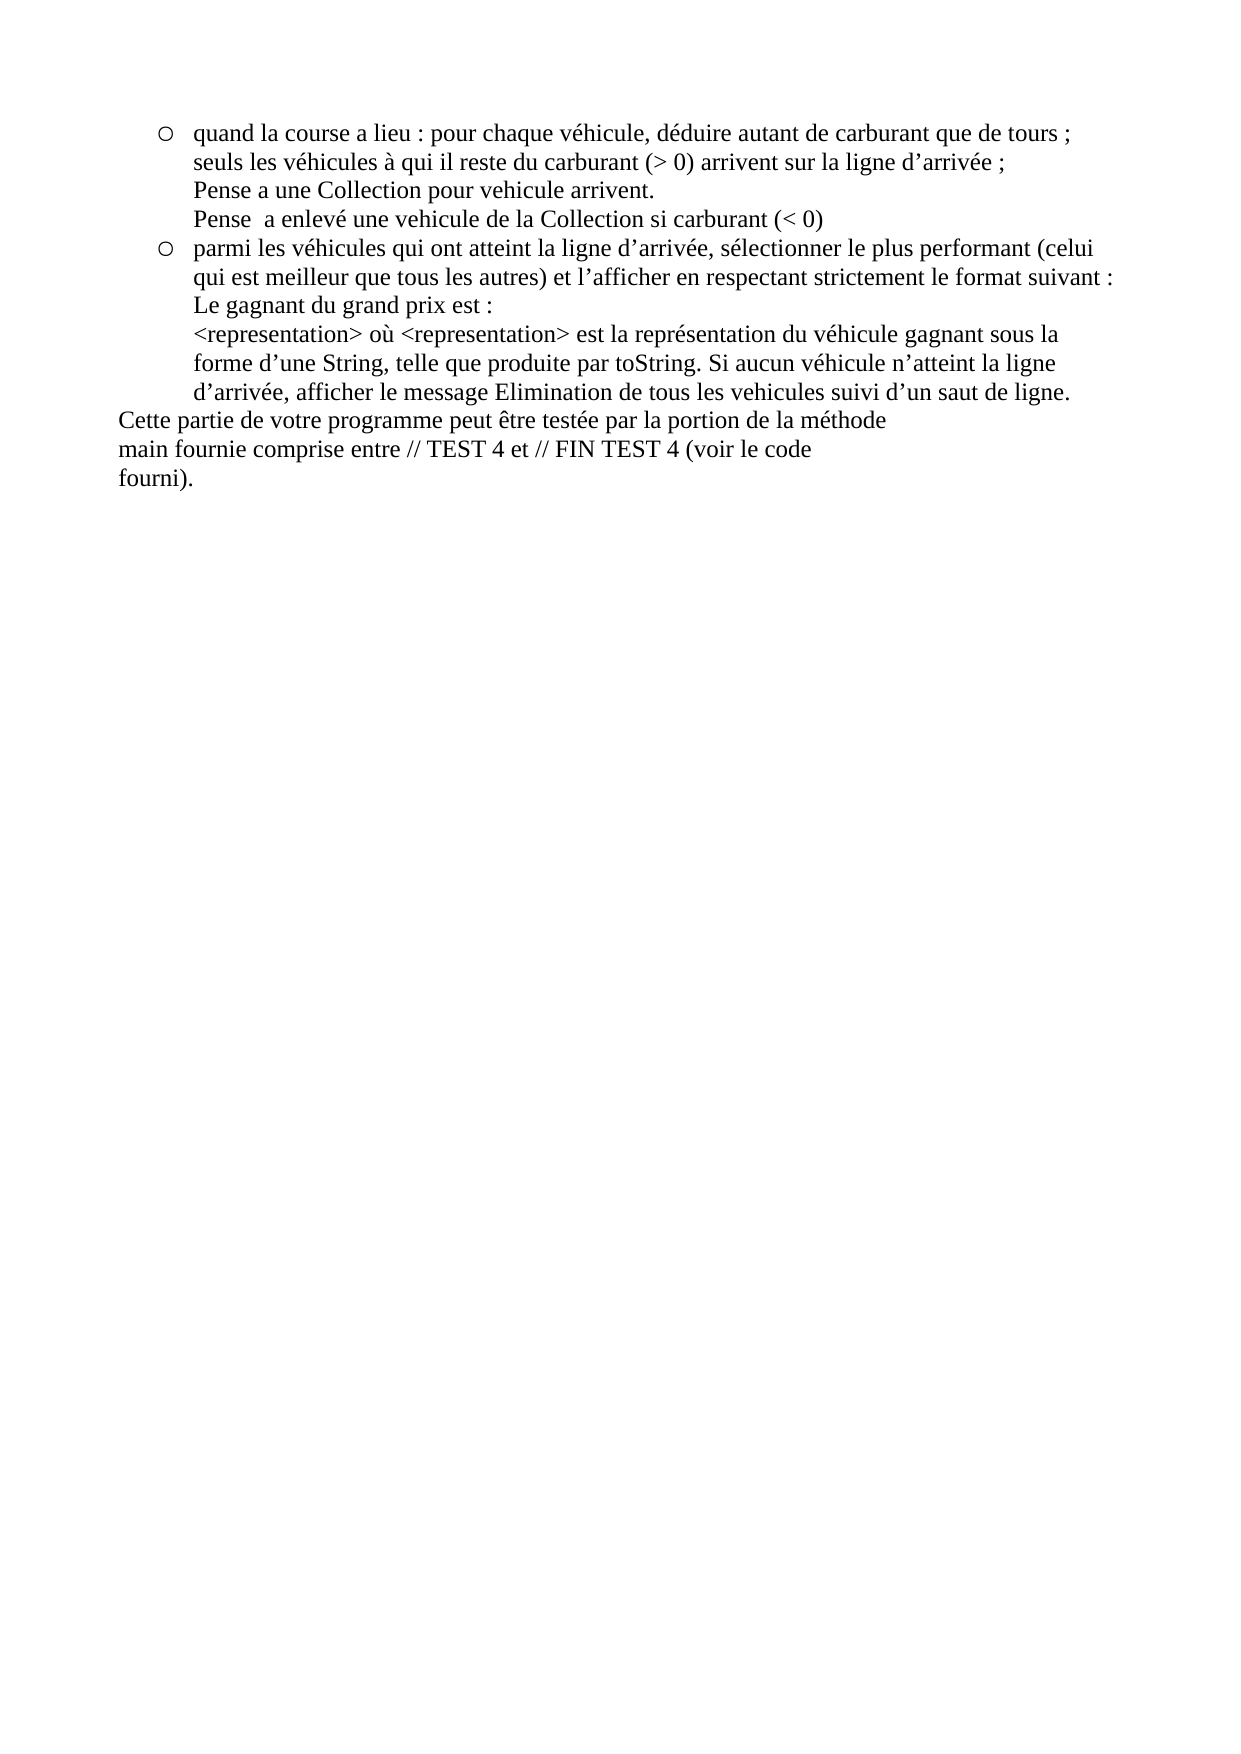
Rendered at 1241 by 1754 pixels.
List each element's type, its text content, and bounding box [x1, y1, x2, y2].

list quand la course a lieu : pour chaque véhicule, déduire autant de carburant que de tours ; seuls les véhicules à qui il reste du carburant (> 0) arrivent sur la ligne d’arrivée ; [156, 118, 1122, 176]
text Cette partie de votre programme peut être testée par la portion de la méthode [118, 406, 1122, 434]
list parmi les véhicules qui ont atteint la ligne d’arrivée, sélectionner le plus performant (celui qui est meilleur que tous les autres) et l’afficher en respectant strictement le format suivant : Le gagnant du grand prix est : [156, 233, 1122, 319]
text main fournie comprise entre // TEST 4 et // FIN TEST 4 (voir le code [118, 434, 1122, 463]
text fourni). [118, 463, 1122, 492]
list Pense a une Collection pour vehicule arrivent. Pense a enlevé une vehicule de la Collection si carburant (< 0) [156, 176, 1122, 233]
list <representation> où <representation> est la représentation du véhicule gagnant sous la forme d’une String, telle que produite par toString. Si aucun véhicule n’atteint la ligne d’arrivée, afficher le message Elimination de tous les vehicules suivi d’un saut de ligne. [156, 319, 1122, 406]
